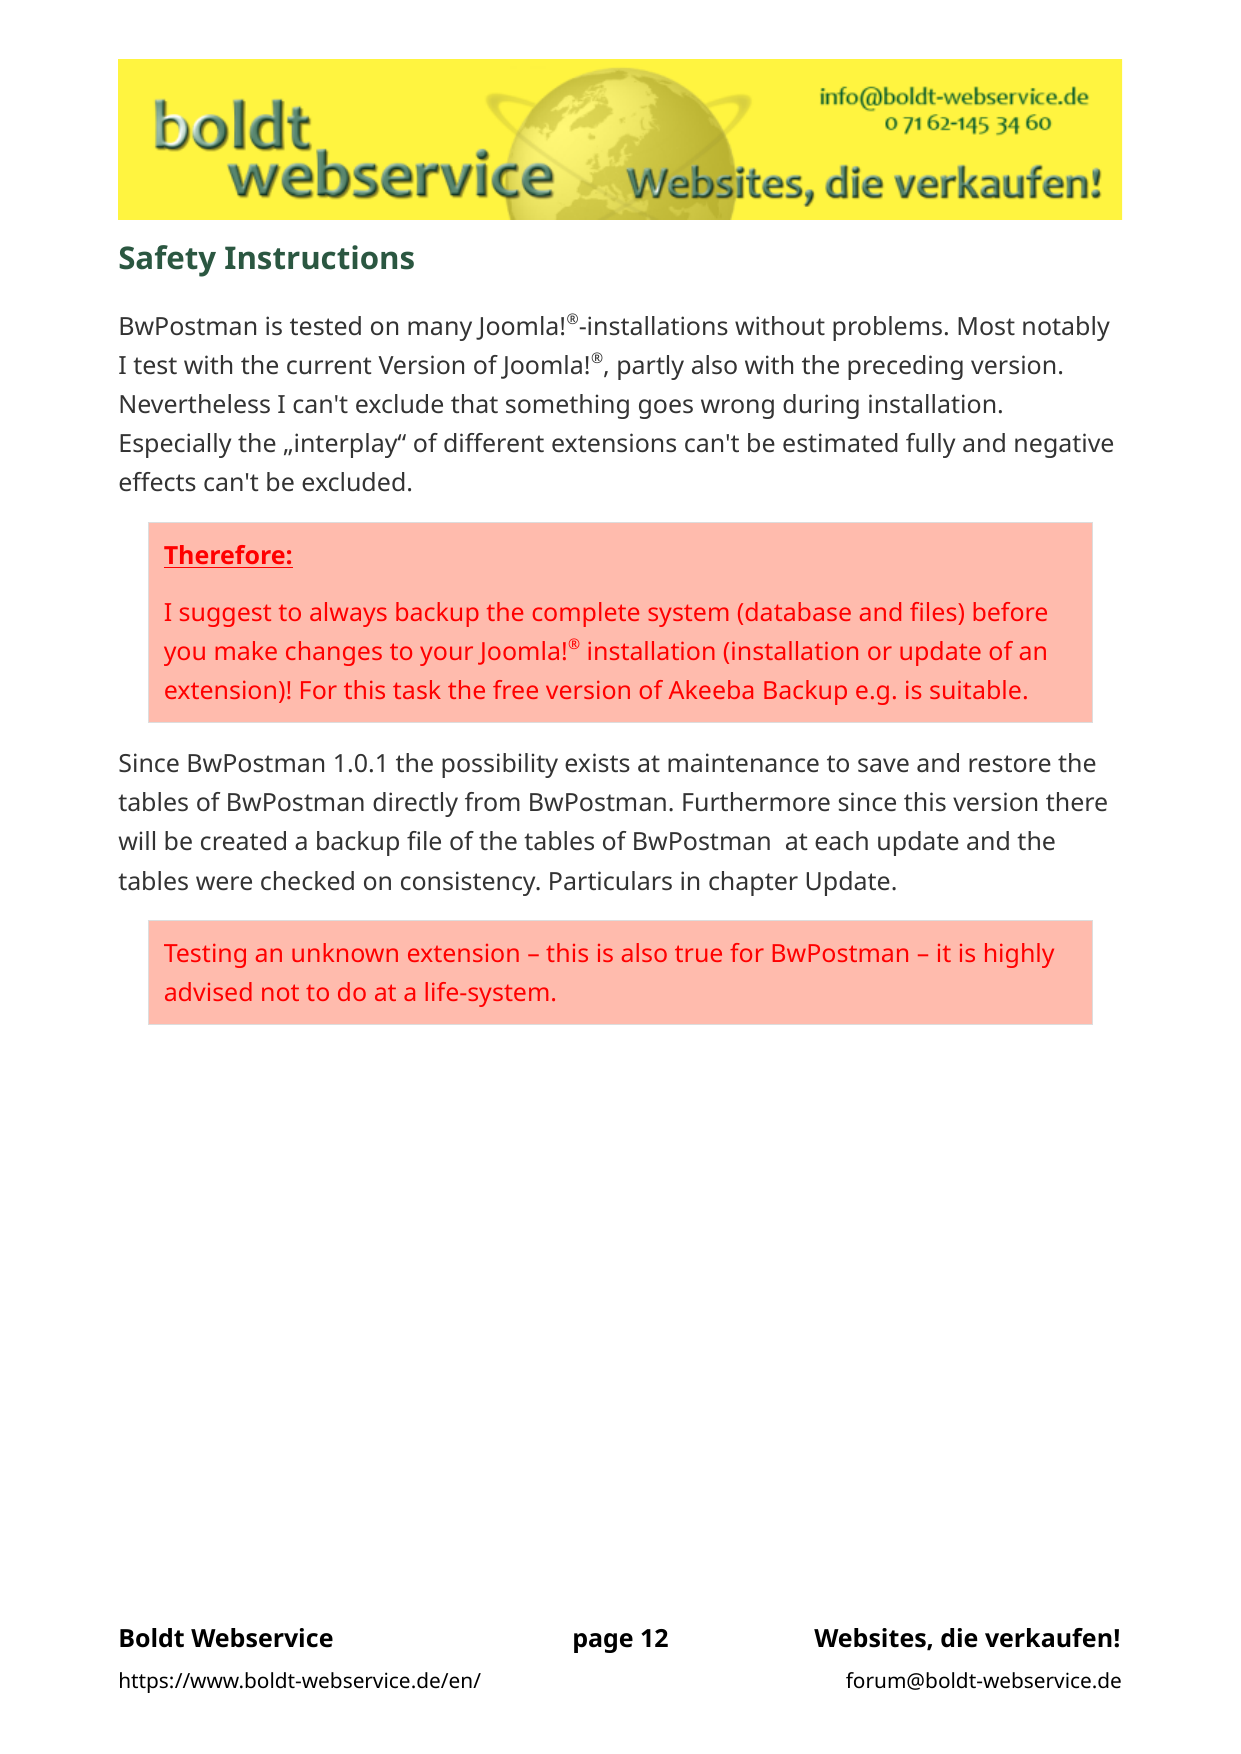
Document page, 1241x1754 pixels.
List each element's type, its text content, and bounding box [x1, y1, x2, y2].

text Testing an unknown extension – this is also true for BwPostman – it is highly advised not to do at a life-system. [149, 921, 1092, 1024]
text BwPostman is tested on many Joomla!®-installations without problems. Most notably I test with the current Version of Joomla!®, partly also with the preceding version. Nevertheless I can't exclude that something goes wrong during installation. Especially the „interplay“ of different extensions can't be estimated fully and negative effects can't be excluded. [118, 308, 1122, 499]
picture [118, 59, 1123, 220]
text Therefore: [149, 523, 1092, 572]
text I suggest to always backup the complete system (database and files) before you make changes to your Joomla!® installation (installation or update of an extension)! For this task the free version of Akeeba Backup e.g. is suitable. [149, 579, 1092, 722]
subtitle Safety Instructions [118, 236, 1122, 279]
text Since BwPostman 1.0.1 the possibility exists at maintenance to save and restore the tables of BwPostman directly from BwPostman. Furthermore since this version there will be created a backup file of the tables of BwPostman at each update and the tables were checked on consistency. Particulars in chapter Update. [118, 746, 1122, 897]
